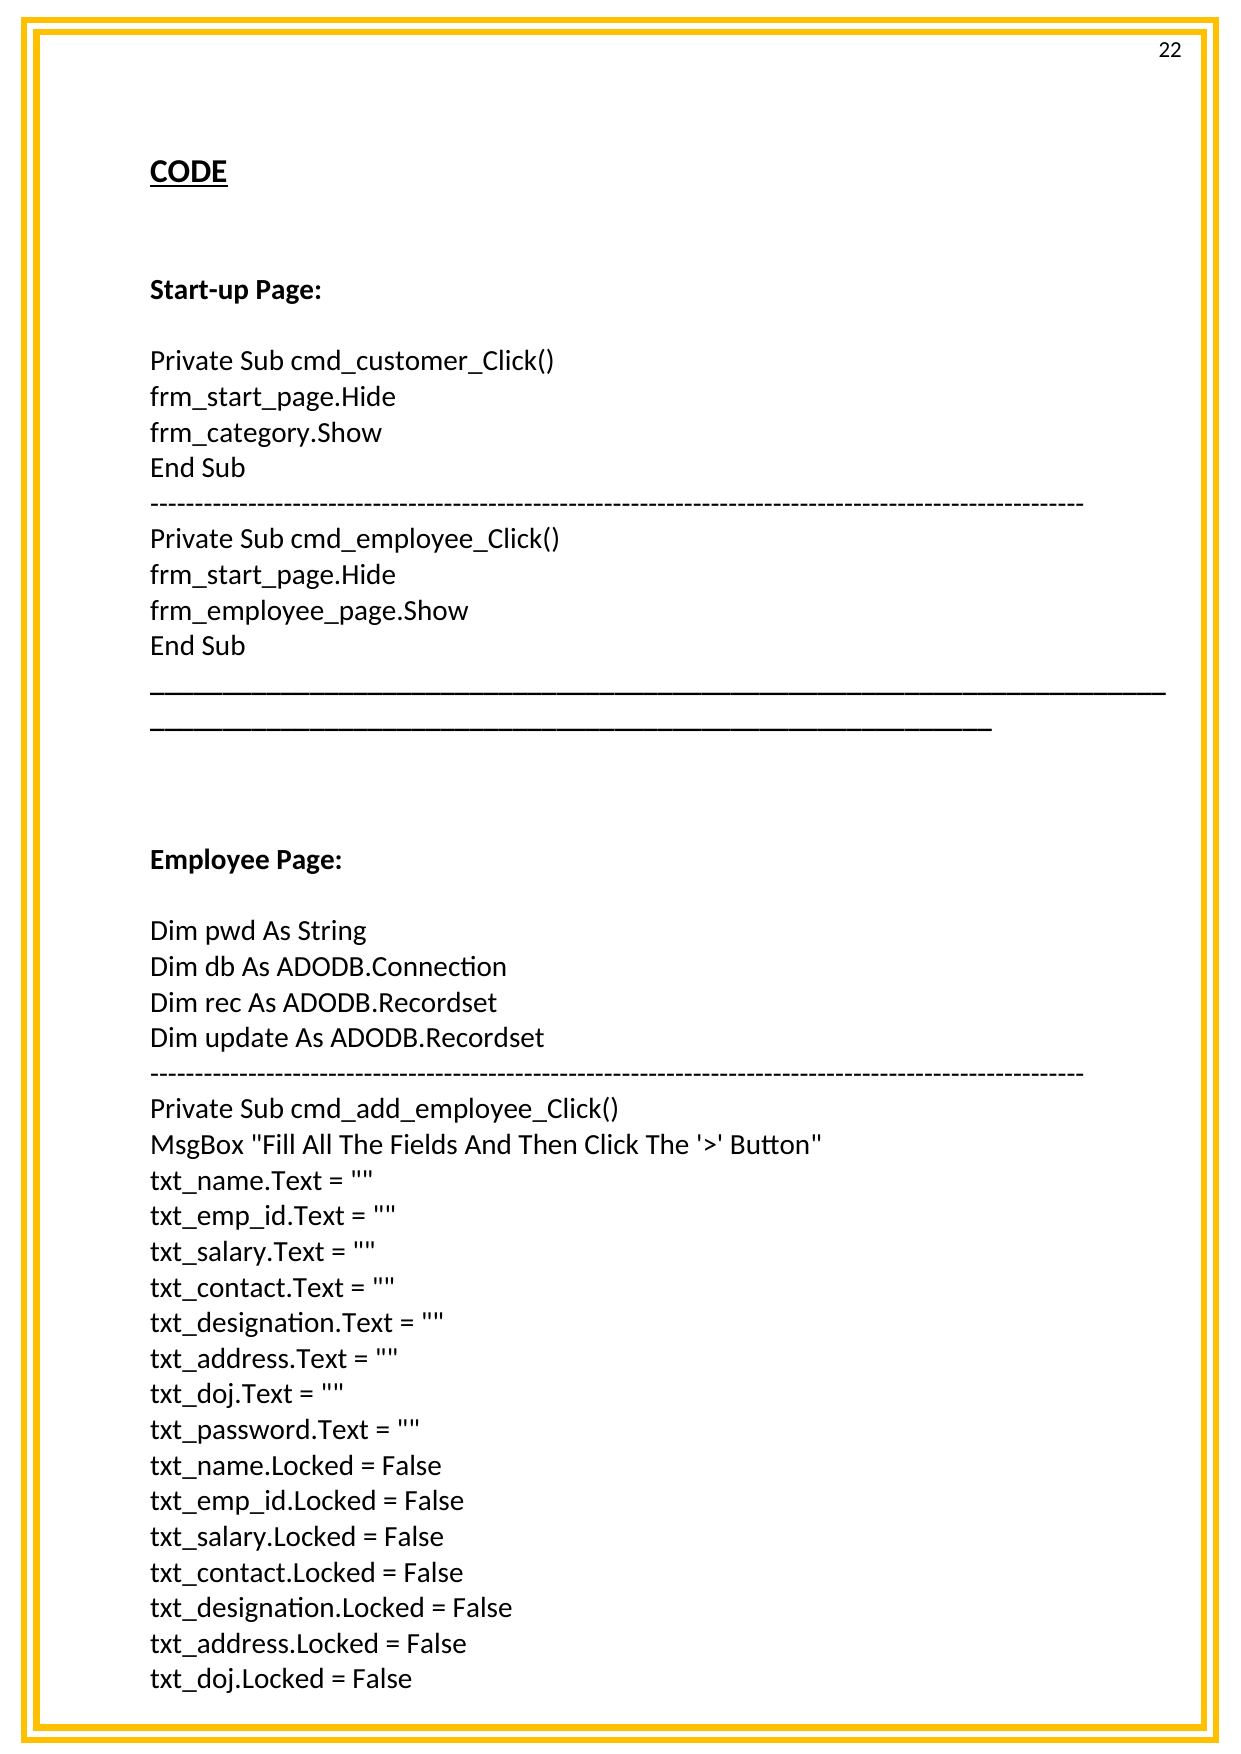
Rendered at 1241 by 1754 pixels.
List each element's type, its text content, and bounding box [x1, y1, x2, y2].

text txt_emp_id.Locked = False [150, 1482, 1181, 1518]
text txt_password.Text = "" [150, 1411, 1181, 1447]
text txt_designation.Locked = False [150, 1589, 1181, 1625]
text txt_designation.Text = "" [150, 1304, 1181, 1340]
text Dim db As ADODB.Connection [150, 948, 1181, 984]
text txt_contact.Text = "" [150, 1269, 1181, 1304]
text txt_contact.Locked = False [150, 1554, 1181, 1589]
text MsgBox "Fill All The Fields And Then Click The '>' Button" [150, 1126, 1181, 1162]
text Dim pwd As String [150, 912, 1181, 948]
text frm_employee_page.Show [150, 592, 1181, 627]
text frm_start_page.Hide [150, 556, 1181, 592]
text txt_doj.Locked = False [150, 1661, 1181, 1696]
text Employee Page: [150, 841, 1181, 877]
text End Sub [150, 627, 1181, 663]
text --------------------------------------------------------------------------------------------------------- [150, 485, 1181, 521]
text txt_name.Locked = False [150, 1447, 1181, 1482]
text frm_start_page.Hide [150, 378, 1181, 414]
text txt_address.Locked = False [150, 1625, 1181, 1661]
text txt_salary.Locked = False [150, 1518, 1181, 1554]
text frm_category.Show [150, 414, 1181, 449]
text txt_salary.Text = "" [150, 1233, 1181, 1269]
text txt_address.Text = "" [150, 1340, 1181, 1376]
text CODE [150, 150, 1181, 191]
text Private Sub cmd_add_employee_Click() [150, 1091, 1181, 1126]
text End Sub [150, 449, 1181, 485]
text Private Sub cmd_customer_Click() [150, 342, 1181, 378]
text ________________________________________________________________________________________________________________________________ [150, 663, 1181, 734]
text txt_emp_id.Text = "" [150, 1197, 1181, 1233]
text Private Sub cmd_employee_Click() [150, 521, 1181, 556]
text Dim update As ADODB.Recordset [150, 1019, 1181, 1055]
text Dim rec As ADODB.Recordset [150, 984, 1181, 1019]
text txt_doj.Text = "" [150, 1376, 1181, 1411]
text --------------------------------------------------------------------------------------------------------- [150, 1055, 1181, 1091]
text txt_name.Text = "" [150, 1162, 1181, 1197]
text Start-up Page: [150, 271, 1181, 307]
